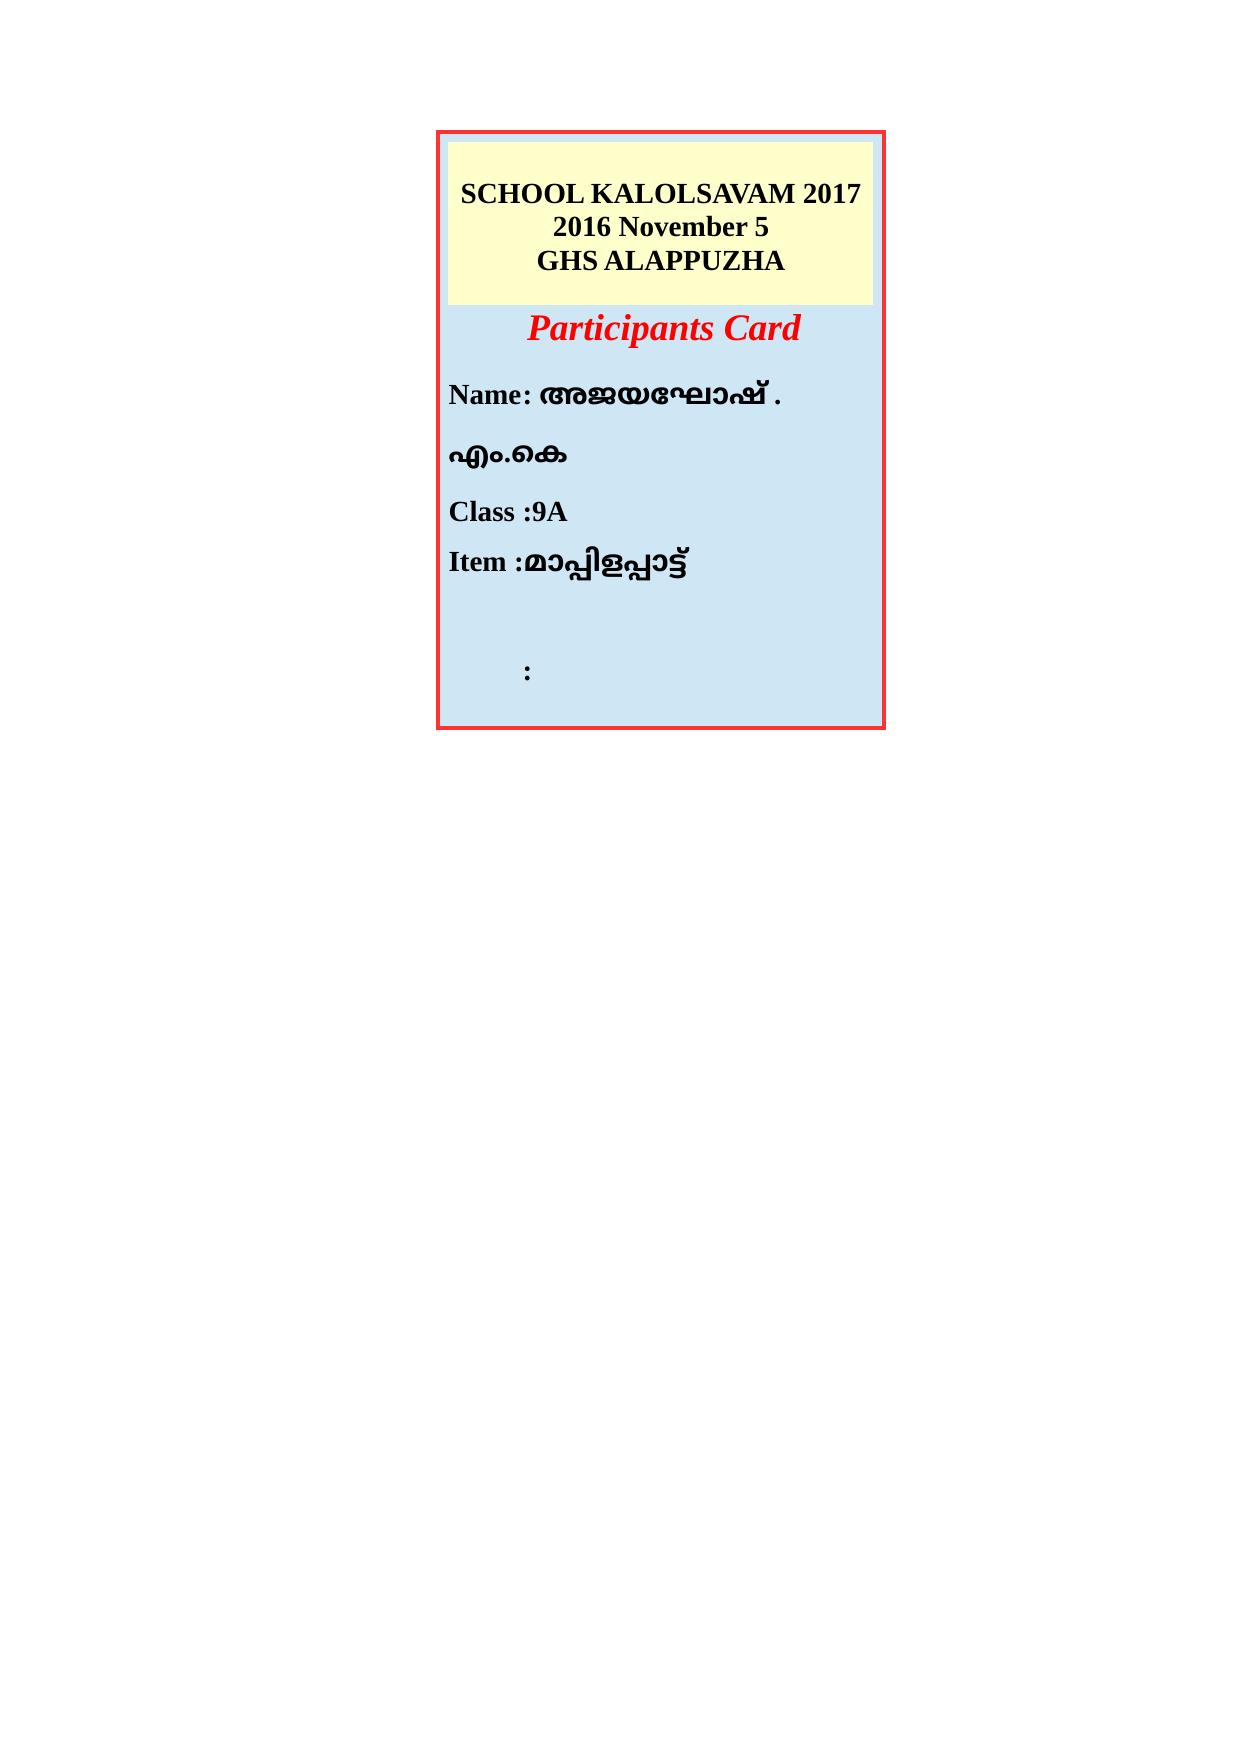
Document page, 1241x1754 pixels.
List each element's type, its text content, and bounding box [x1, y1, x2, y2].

text Participants Card [448, 305, 873, 348]
text : [448, 653, 873, 687]
text 2016 November 5 [448, 209, 873, 243]
text Name : അജയഘോഷ് . എം.കെ [448, 377, 873, 474]
text Class :9A [448, 494, 873, 528]
text GHS ALAPPUZHA [448, 243, 873, 277]
text ­ [118, 118, 1122, 147]
text Item :മാപ്പിളപ്പാട്ട് [448, 544, 873, 584]
text SCHOOL KALOLSAVAM 2017 [448, 176, 873, 209]
